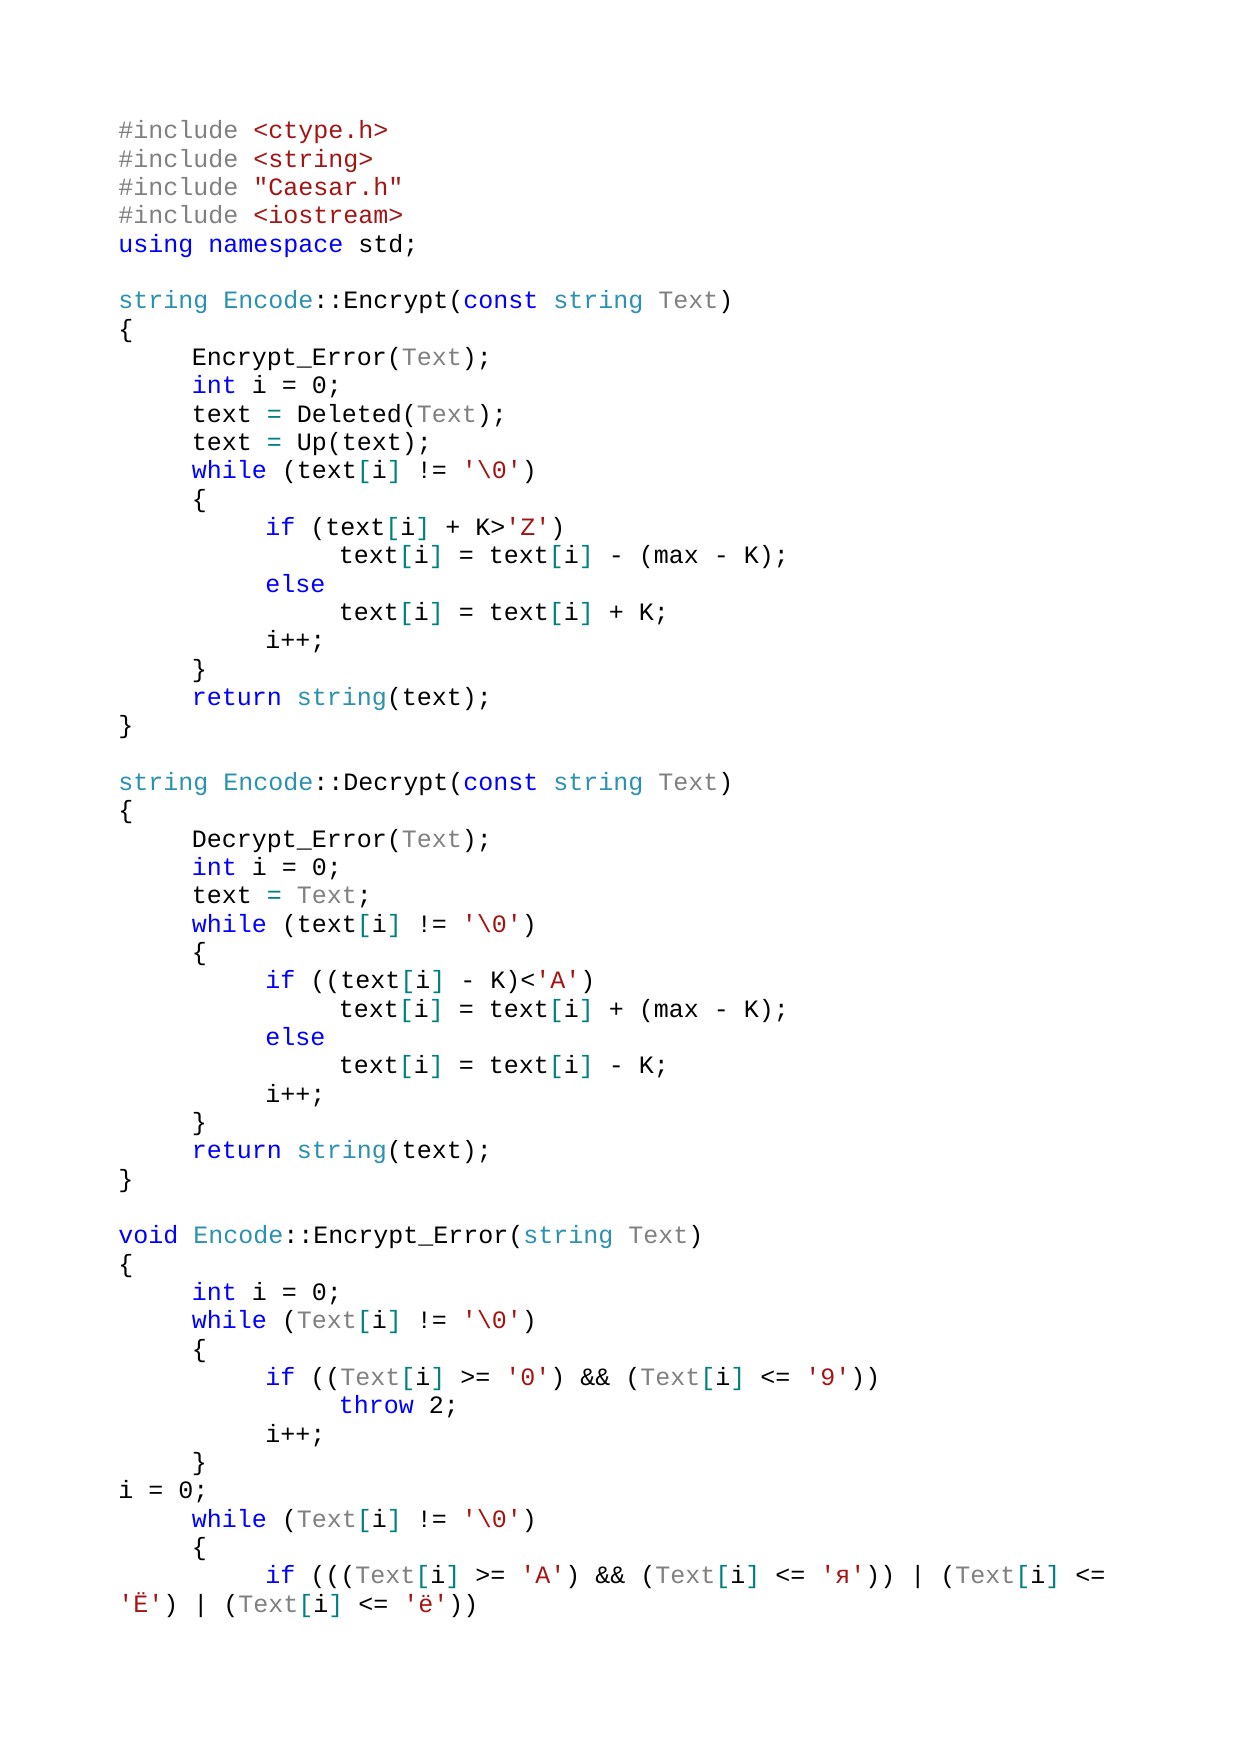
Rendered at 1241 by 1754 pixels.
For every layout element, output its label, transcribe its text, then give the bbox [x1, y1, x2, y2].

text i = 0; [118, 1478, 1122, 1506]
text int i = 0; [118, 373, 1122, 401]
text } [118, 1110, 1122, 1138]
text i++; [118, 1421, 1122, 1450]
text text = Deleted(Text); [118, 401, 1122, 430]
text if (text[i] + K>'Z') [118, 515, 1122, 543]
text #include <string> [118, 146, 1122, 175]
text text[i] = text[i] - K; [118, 1053, 1122, 1081]
text #include <ctype.h> [118, 118, 1122, 146]
text text[i] = text[i] - (max - K); [118, 543, 1122, 571]
text while (text[i] != '\0') [118, 911, 1122, 940]
text { [118, 1336, 1122, 1365]
text return string(text); [118, 685, 1122, 713]
text { [118, 316, 1122, 345]
text text[i] = text[i] + K; [118, 600, 1122, 628]
text Encrypt_Error(Text); [118, 345, 1122, 373]
text text[i] = text[i] + (max - K); [118, 996, 1122, 1025]
text { [118, 940, 1122, 968]
text while (text[i] != '\0') [118, 458, 1122, 486]
text while (Text[i] != '\0') [118, 1506, 1122, 1535]
text else [118, 571, 1122, 600]
text string Encode::Decrypt(const string Text) [118, 770, 1122, 798]
text else [118, 1025, 1122, 1053]
text } [118, 1450, 1122, 1478]
text if ((Text[i] >= '0') && (Text[i] <= '9')) [118, 1365, 1122, 1393]
text throw 2; [118, 1393, 1122, 1421]
text { [118, 1535, 1122, 1563]
text while (Text[i] != '\0') [118, 1308, 1122, 1336]
text } [118, 656, 1122, 685]
text text = Text; [118, 883, 1122, 911]
text using namespace std; [118, 231, 1122, 260]
text { [118, 486, 1122, 515]
text } [118, 713, 1122, 741]
text i++; [118, 1081, 1122, 1110]
text if (((Text[i] >= 'А') && (Text[i] <= 'я')) | (Text[i] <= 'Ё') | (Text[i] <= 'ё')) [118, 1563, 1122, 1620]
text void Encode::Encrypt_Error(string Text) [118, 1223, 1122, 1251]
text string Encode::Encrypt(const string Text) [118, 288, 1122, 316]
text #include <iostream> [118, 203, 1122, 231]
text Decrypt_Error(Text); [118, 826, 1122, 855]
text int i = 0; [118, 855, 1122, 883]
text { [118, 798, 1122, 826]
text { [118, 1251, 1122, 1280]
text int i = 0; [118, 1280, 1122, 1308]
text } [118, 1166, 1122, 1195]
text return string(text); [118, 1138, 1122, 1166]
text i++; [118, 628, 1122, 656]
text if ((text[i] - K)<'A') [118, 968, 1122, 996]
text #include "Caesar.h" [118, 175, 1122, 203]
text text = Up(text); [118, 430, 1122, 458]
